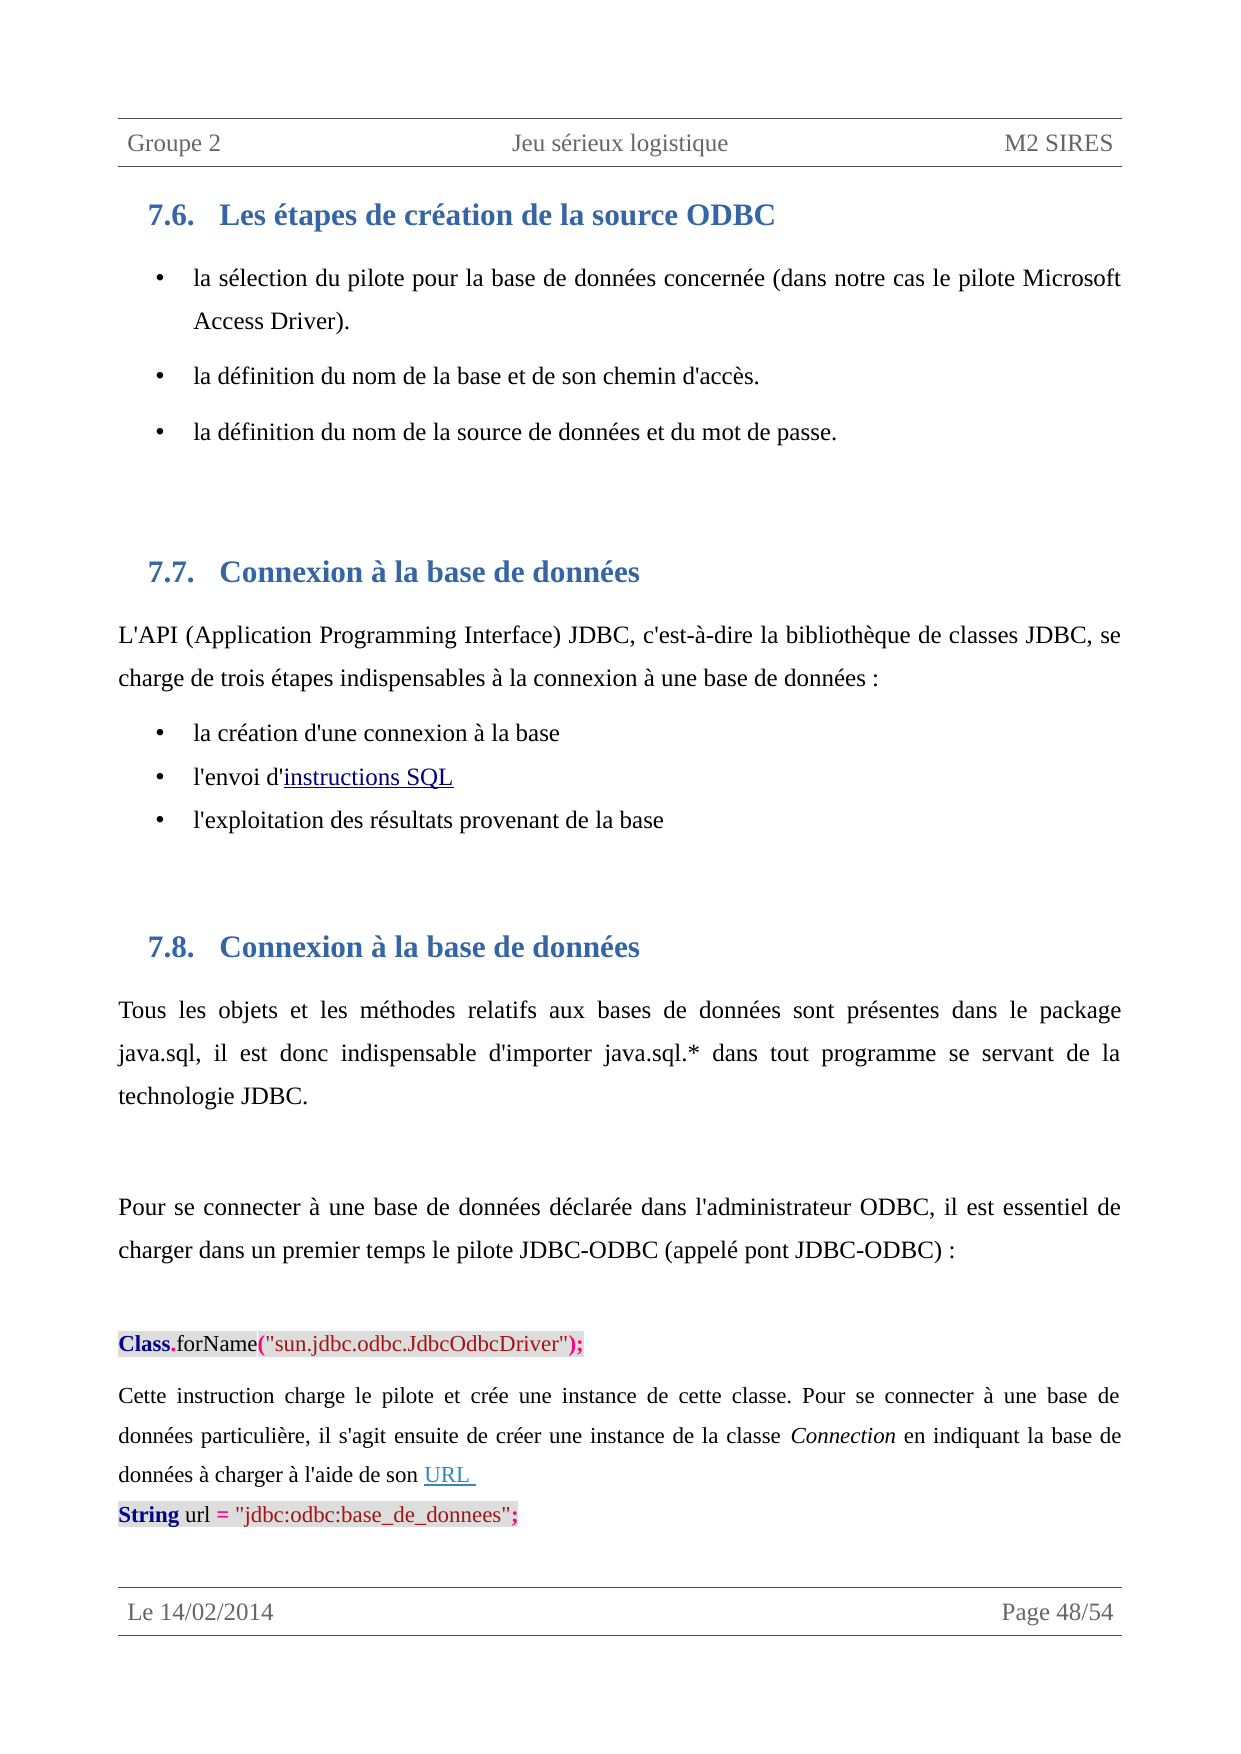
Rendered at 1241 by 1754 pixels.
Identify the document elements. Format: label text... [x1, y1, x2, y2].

list la sélection du pilote pour la base de données concernée (dans notre cas le pilote Microsoft Access Driver). [156, 263, 1122, 334]
list la création d'une connexion à la base [156, 718, 1122, 747]
text Pour se connecter à une base de données déclarée dans l'administrateur ODBC, il est essentiel de charger dans un premier temps le pilote JDBC-ODBC (appelé pont JDBC-ODBC) : [118, 1192, 1122, 1264]
subtitle Les étapes de création de la source ODBC [145, 196, 1122, 232]
text String url = "jdbc:odbc:base_de_donnees"; [118, 1501, 1122, 1527]
text Cette instruction charge le pilote et crée une instance de cette classe. Pour se connecter à une base de données particulière, il s'agit ensuite de créer une instance de la classe Connection en indiquant la base de données à charger à l'aide de son URL [118, 1382, 1122, 1488]
text Tous les objets et les méthodes relatifs aux bases de données sont présentes dans le package java.sql, il est donc indispensable d'importer java.sql.* dans tout programme se servant de la technologie JDBC. [118, 995, 1122, 1110]
list la définition du nom de la base et de son chemin d'accès. [156, 361, 1122, 390]
list la définition du nom de la source de données et du mot de passe. [156, 417, 1122, 446]
list l'envoi d'instructions SQL [156, 762, 1122, 790]
text Class.forName("sun.jdbc.odbc.JdbcOdbcDriver"); [118, 1331, 1122, 1357]
text L'API (Application Programming Interface) JDBC, c'est-à-dire la bibliothèque de classes JDBC, se charge de trois étapes indispensables à la connexion à une base de données : [118, 620, 1122, 692]
subtitle Connexion à la base de données [145, 928, 1122, 964]
subtitle Connexion à la base de données [145, 553, 1122, 589]
list l'exploitation des résultats provenant de la base [156, 805, 1122, 833]
